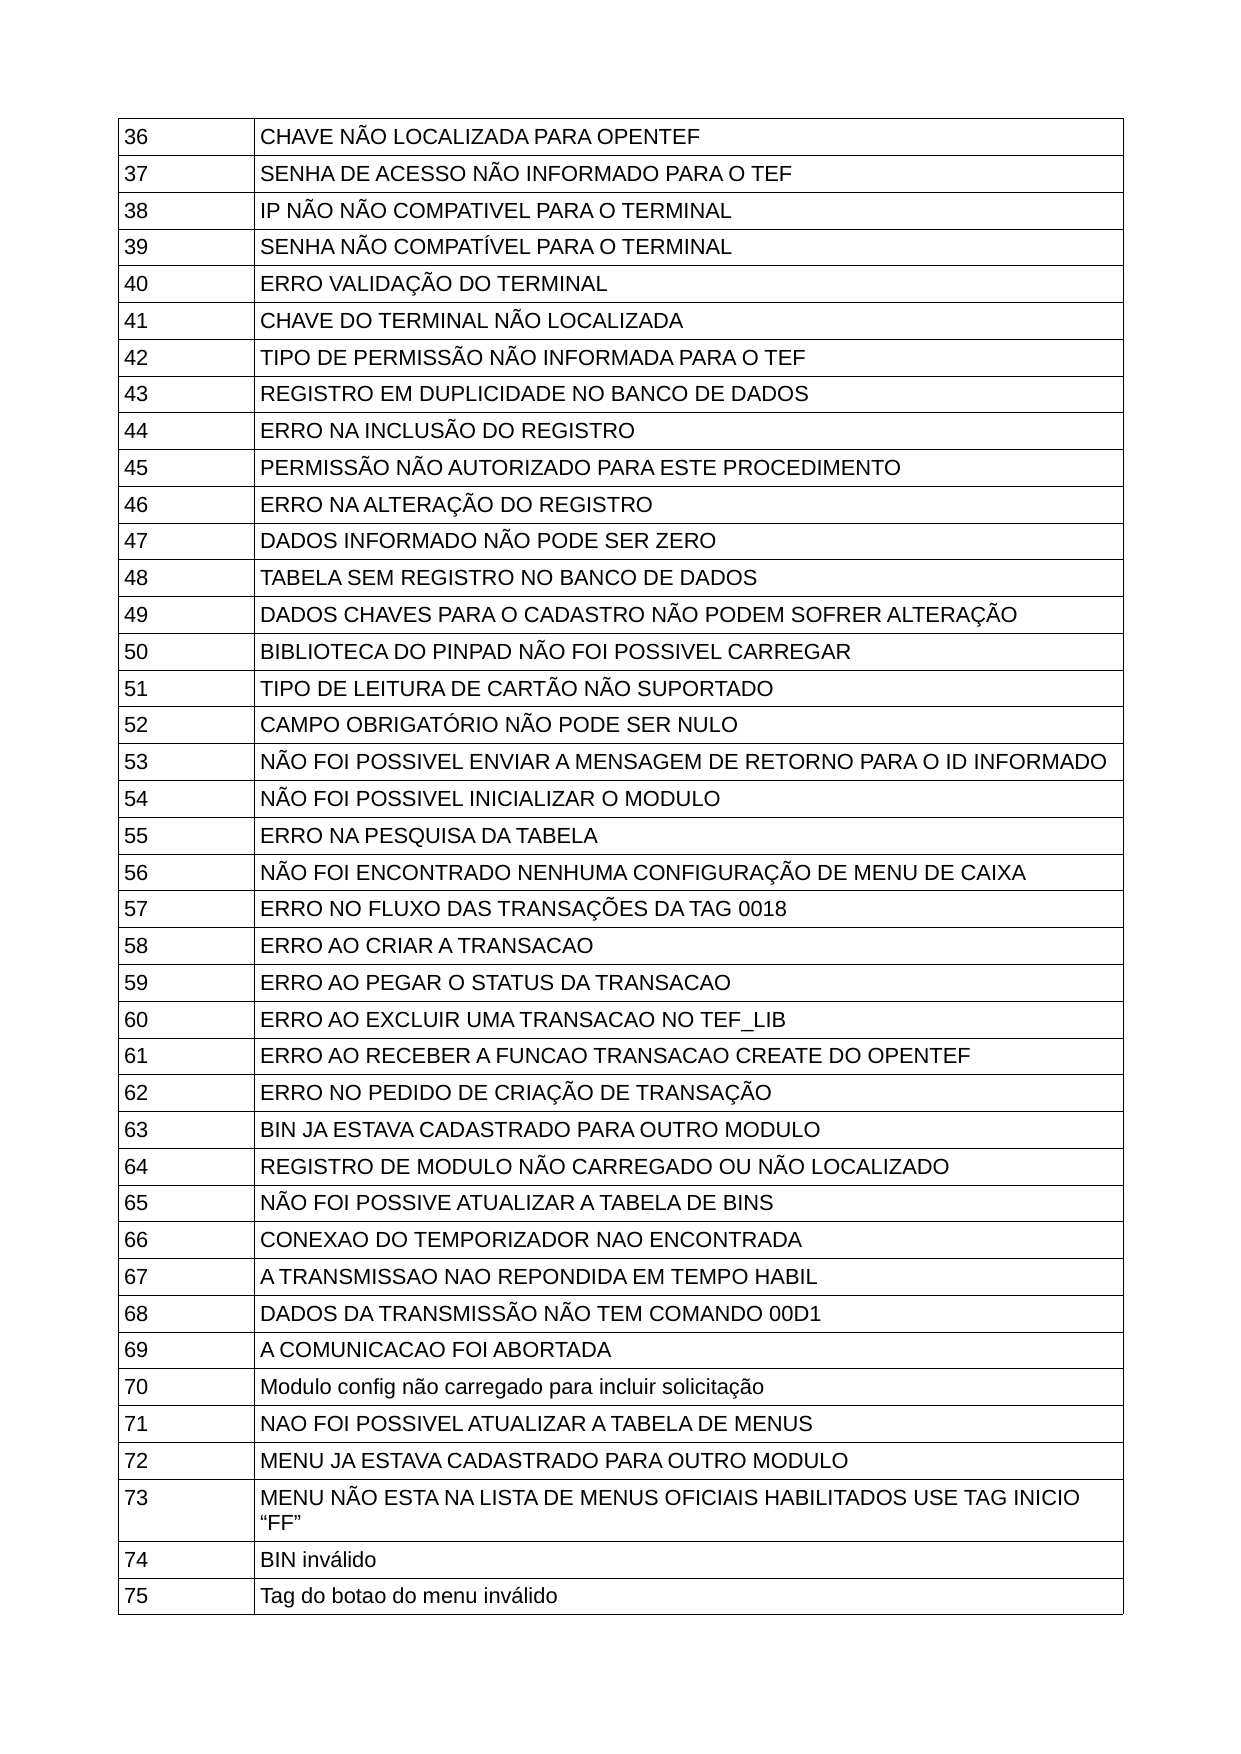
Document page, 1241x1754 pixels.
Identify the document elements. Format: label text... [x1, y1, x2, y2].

table_cell 61 [119, 1039, 254, 1074]
table_cell REGISTRO EM DUPLICIDADE NO BANCO DE DADOS [255, 377, 1123, 412]
table_cell PERMISSÃO NÃO AUTORIZADO PARA ESTE PROCEDIMENTO [255, 450, 1123, 486]
table_cell 60 [119, 1002, 254, 1037]
table_cell BIBLIOTECA DO PINPAD NÃO FOI POSSIVEL CARREGAR [255, 634, 1123, 670]
table_cell CONEXAO DO TEMPORIZADOR NAO ENCONTRADA [255, 1222, 1123, 1258]
table_cell NÃO FOI POSSIVEL ENVIAR A MENSAGEM DE RETORNO PARA O ID INFORMADO [255, 744, 1123, 780]
table_cell TABELA SEM REGISTRO NO BANCO DE DADOS [255, 560, 1123, 596]
table_cell 39 [119, 230, 254, 265]
table_cell ERRO NO FLUXO DAS TRANSAÇÕES DA TAG 0018 [255, 891, 1123, 927]
table_cell MENU JA ESTAVA CADASTRADO PARA OUTRO MODULO [255, 1443, 1123, 1479]
table_cell A TRANSMISSAO NAO REPONDIDA EM TEMPO HABIL [255, 1259, 1123, 1295]
table_cell 49 [119, 597, 254, 633]
table_cell 44 [119, 413, 254, 449]
table_cell 66 [119, 1222, 254, 1258]
table_cell 72 [119, 1443, 254, 1479]
table_cell 58 [119, 928, 254, 964]
table_cell SENHA DE ACESSO NÃO INFORMADO PARA O TEF [255, 156, 1123, 192]
table_cell 54 [119, 781, 254, 817]
table_cell DADOS DA TRANSMISSÃO NÃO TEM COMANDO 00D1 [255, 1296, 1123, 1332]
table_cell 36 [119, 119, 254, 155]
table_cell CAMPO OBRIGATÓRIO NÃO PODE SER NULO [255, 707, 1123, 743]
table_cell 37 [119, 156, 254, 192]
table_cell 69 [119, 1333, 254, 1368]
table_cell TIPO DE PERMISSÃO NÃO INFORMADA PARA O TEF [255, 340, 1123, 376]
table_cell 53 [119, 744, 254, 780]
table_cell DADOS INFORMADO NÃO PODE SER ZERO [255, 524, 1123, 559]
table_cell ERRO VALIDAÇÃO DO TERMINAL [255, 266, 1123, 302]
table_cell 62 [119, 1075, 254, 1111]
table_cell BIN inválido [255, 1542, 1123, 1577]
table_cell 46 [119, 487, 254, 523]
table_cell ERRO AO PEGAR O STATUS DA TRANSACAO [255, 965, 1123, 1001]
table_cell 74 [119, 1542, 254, 1577]
table_cell A COMUNICACAO FOI ABORTADA [255, 1333, 1123, 1368]
table_cell 55 [119, 818, 254, 853]
table_cell 47 [119, 524, 254, 559]
table_cell ERRO NO PEDIDO DE CRIAÇÃO DE TRANSAÇÃO [255, 1075, 1123, 1111]
table_cell 41 [119, 303, 254, 339]
table_cell ERRO AO CRIAR A TRANSACAO [255, 928, 1123, 964]
table_cell 48 [119, 560, 254, 596]
table_cell NÃO FOI POSSIVEL INICIALIZAR O MODULO [255, 781, 1123, 817]
table_cell 38 [119, 193, 254, 228]
table_cell TIPO DE LEITURA DE CARTÃO NÃO SUPORTADO [255, 671, 1123, 706]
table_cell NAO FOI POSSIVEL ATUALIZAR A TABELA DE MENUS [255, 1406, 1123, 1442]
table_cell 59 [119, 965, 254, 1001]
table_cell Tag do botao do menu inválido [255, 1579, 1123, 1614]
table_cell 65 [119, 1186, 254, 1221]
table_cell SENHA NÃO COMPATÍVEL PARA O TERMINAL [255, 230, 1123, 265]
table_cell NÃO FOI POSSIVE ATUALIZAR A TABELA DE BINS [255, 1186, 1123, 1221]
table_cell 56 [119, 855, 254, 890]
table_cell 71 [119, 1406, 254, 1442]
table_cell 67 [119, 1259, 254, 1295]
table_cell IP NÃO NÃO COMPATIVEL PARA O TERMINAL [255, 193, 1123, 228]
table_cell 64 [119, 1149, 254, 1184]
table_cell ERRO NA ALTERAÇÃO DO REGISTRO [255, 487, 1123, 523]
table_cell CHAVE NÃO LOCALIZADA PARA OPENTEF [255, 119, 1123, 155]
table_cell Modulo config não carregado para incluir solicitação [255, 1369, 1123, 1405]
table_cell ERRO NA PESQUISA DA TABELA [255, 818, 1123, 853]
table_cell NÃO FOI ENCONTRADO NENHUMA CONFIGURAÇÃO DE MENU DE CAIXA [255, 855, 1123, 890]
table_cell 40 [119, 266, 254, 302]
table_cell 73 [119, 1480, 254, 1541]
table_cell 75 [119, 1579, 254, 1614]
table_cell 70 [119, 1369, 254, 1405]
table_cell BIN JA ESTAVA CADASTRADO PARA OUTRO MODULO [255, 1112, 1123, 1148]
table_cell 43 [119, 377, 254, 412]
table_cell 42 [119, 340, 254, 376]
table_cell 68 [119, 1296, 254, 1332]
table_cell 51 [119, 671, 254, 706]
table_cell 63 [119, 1112, 254, 1148]
table_cell ERRO AO EXCLUIR UMA TRANSACAO NO TEF_LIB [255, 1002, 1123, 1037]
table_cell ERRO NA INCLUSÃO DO REGISTRO [255, 413, 1123, 449]
table_cell MENU NÃO ESTA NA LISTA DE MENUS OFICIAIS HABILITADOS USE TAG INICIO “FF” [255, 1480, 1123, 1541]
table_cell REGISTRO DE MODULO NÃO CARREGADO OU NÃO LOCALIZADO [255, 1149, 1123, 1184]
table_cell 45 [119, 450, 254, 486]
table_cell CHAVE DO TERMINAL NÃO LOCALIZADA [255, 303, 1123, 339]
table_cell 57 [119, 891, 254, 927]
table_cell ERRO AO RECEBER A FUNCAO TRANSACAO CREATE DO OPENTEF [255, 1039, 1123, 1074]
table_cell DADOS CHAVES PARA O CADASTRO NÃO PODEM SOFRER ALTERAÇÃO [255, 597, 1123, 633]
table_cell 52 [119, 707, 254, 743]
table_cell 50 [119, 634, 254, 670]
